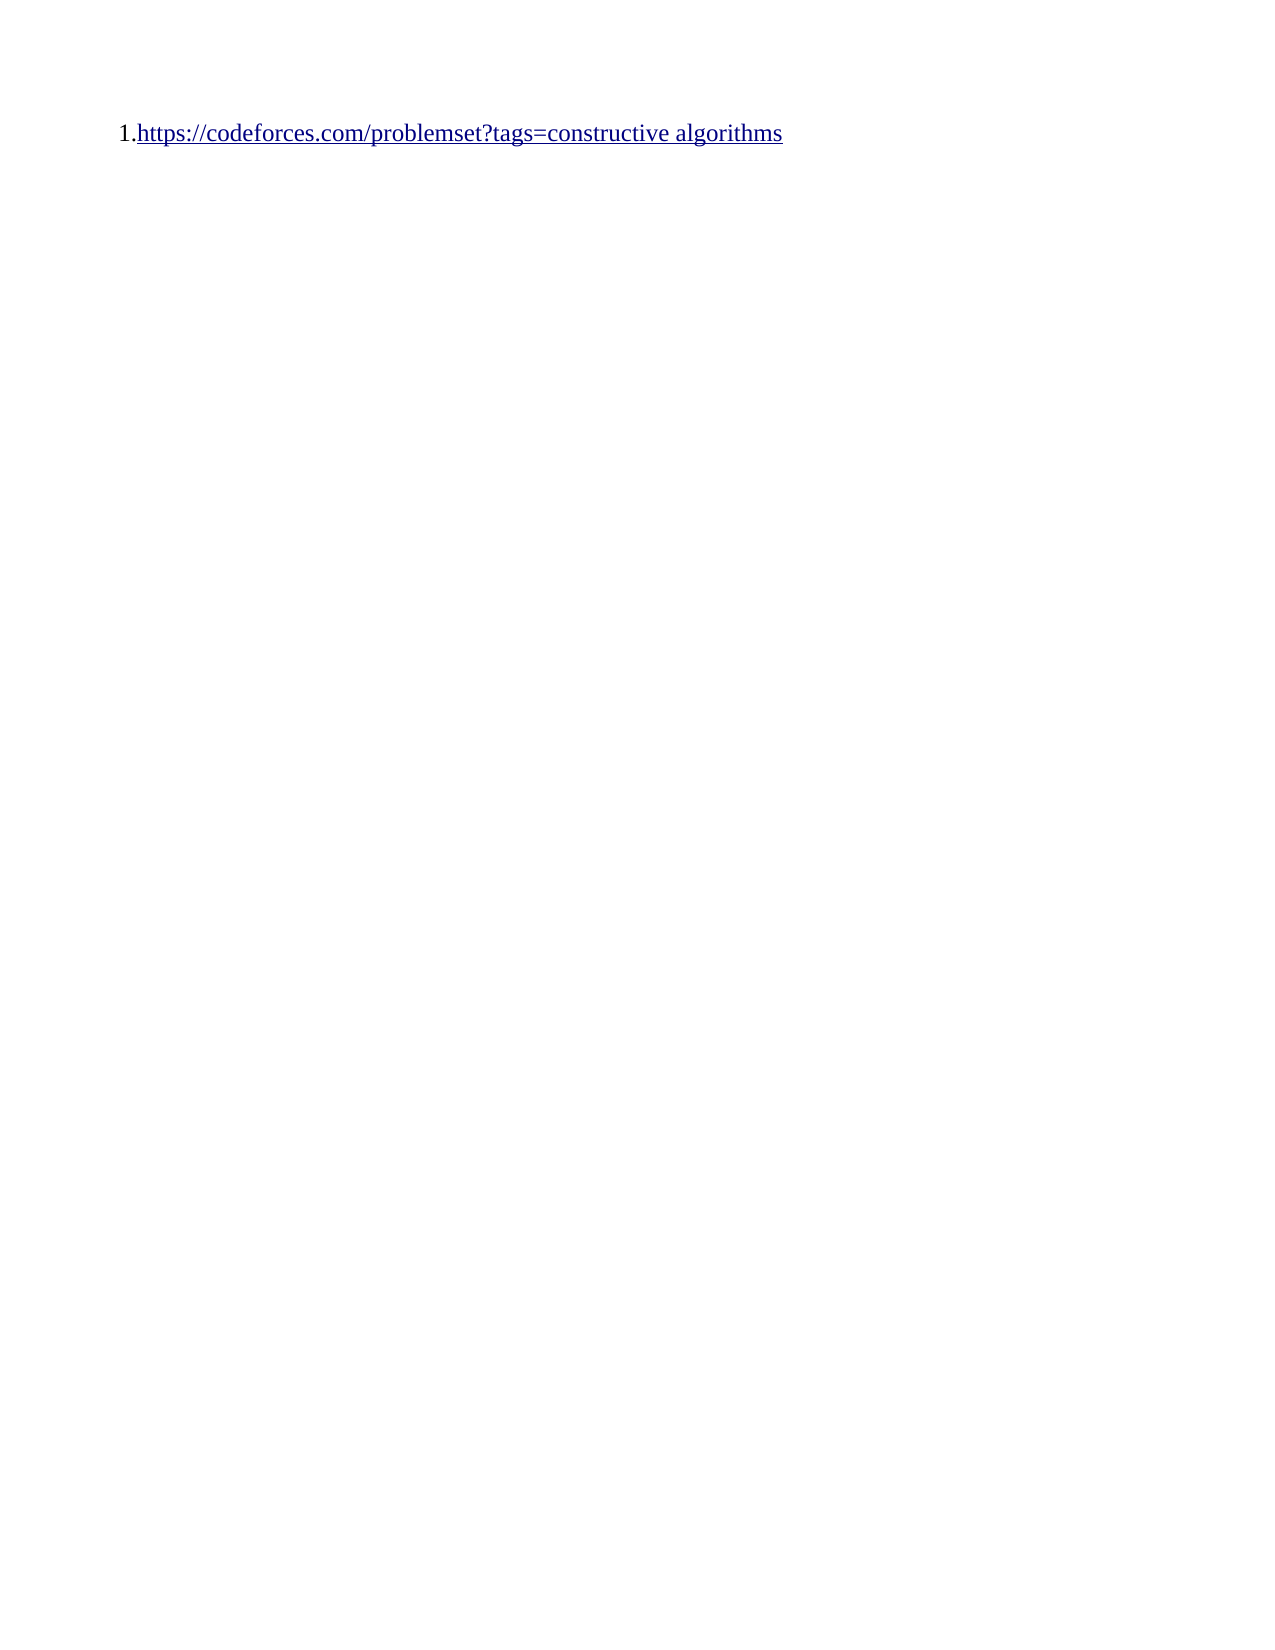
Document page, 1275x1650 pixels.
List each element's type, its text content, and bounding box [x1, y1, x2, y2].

text 1.https://codeforces.com/problemset?tags=constructive algorithms [118, 118, 1157, 147]
